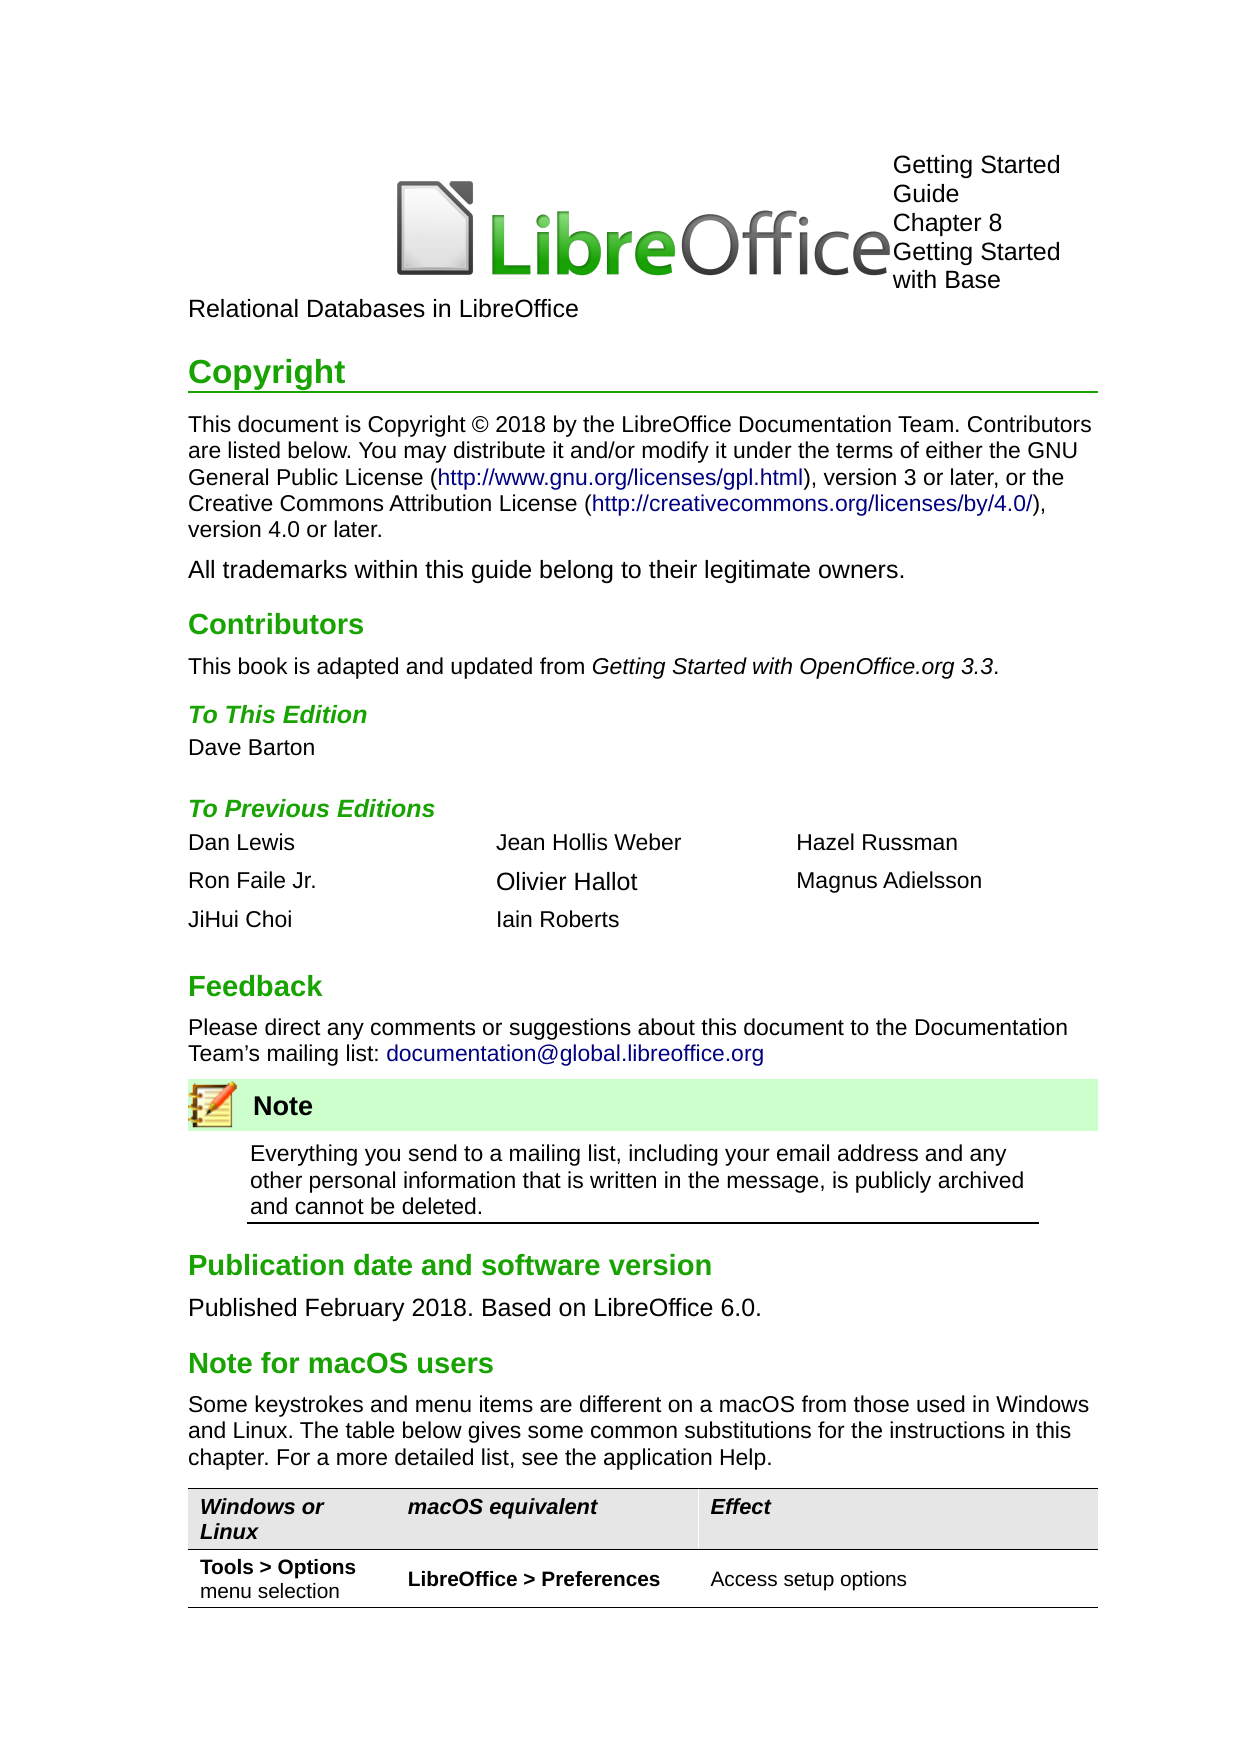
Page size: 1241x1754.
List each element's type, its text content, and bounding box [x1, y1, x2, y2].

subtitle Note for macOS users [188, 1287, 1098, 1320]
table_cell Open a context menu [699, 1549, 1098, 1607]
text Getting Started Guide [188, 151, 1098, 208]
table_cell Access setup options [699, 1491, 1098, 1548]
table_header Dan Lewis [188, 770, 496, 808]
table_cell [796, 847, 1098, 886]
table_cell Tools > Options menu selection [188, 1491, 396, 1548]
table_cell LibreOffice > Preferences [396, 1491, 698, 1548]
table_header [496, 675, 796, 714]
table_cell Ron Faile Jr. [188, 809, 496, 847]
table_header Hazel Russman [796, 770, 1098, 808]
table_header macOS equivalent [396, 1430, 698, 1490]
subtitle Contributors [188, 548, 1098, 582]
table_header [796, 675, 1098, 714]
picture [392, 177, 893, 282]
table_cell Magnus Adielsson [796, 809, 1098, 847]
text Relational Databases in LibreOffice [188, 294, 1098, 323]
table_header Jean Hollis Weber [496, 770, 796, 808]
subtitle To Previous Editions [188, 735, 1098, 764]
subtitle Feedback [188, 910, 1098, 943]
table_header Effect [699, 1430, 1098, 1490]
text Chapter 8 Getting Started with Base [188, 208, 1098, 294]
subtitle Publication date and software version [188, 1189, 1098, 1223]
text Some keystrokes and menu items are different on a macOS from those used in Windows and Linux. The table below gives some common substitutions for the instructions in this chapter. For a more detailed list, see the application Help. [188, 1332, 1098, 1411]
table_cell Control+click and/or right-click depending on computer setup [396, 1549, 698, 1607]
subtitle Copyright [188, 323, 1098, 352]
table_cell Right-click [188, 1549, 396, 1607]
text Everything you send to a mailing list, including your email address and any other personal information that is written in the message, is publicly archived and cannot be deleted. [247, 1078, 1039, 1163]
table_header Dave Barton [188, 675, 496, 714]
text Published February 2018. Based on LibreOffice 6.0. [188, 1234, 1098, 1263]
table_cell JiHui Choi [188, 847, 496, 886]
text This document is Copyright © 2018 by the LibreOffice Documentation Team. Contributors are listed below. You may distribute it and/or modify it under the terms of either the GNU General Public License (http://www.gnu.org/licenses/gpl.html), version 3 or later, or the Creative Commons Attribution License (http://creativecommons.org/licenses/by/4.0/), version 4.0 or later. [188, 352, 1098, 483]
subtitle To This Edition [188, 641, 1098, 669]
subtitle Note [188, 1020, 1098, 1072]
text This book is adapted and updated from Getting Started with OpenOffice.org 3.3. [188, 594, 1098, 620]
text Please direct any comments or suggestions about this document to the Documentation Team’s mailing list: documentation@global.libreoffice.org [188, 955, 1098, 1008]
text All trademarks within this guide belong to their legitimate owners. [188, 496, 1098, 525]
table_cell Olivier Hallot [496, 809, 796, 847]
table_cell Iain Roberts [496, 847, 796, 886]
table_header Windows or Linux [188, 1430, 396, 1490]
picture [188, 1021, 239, 1072]
